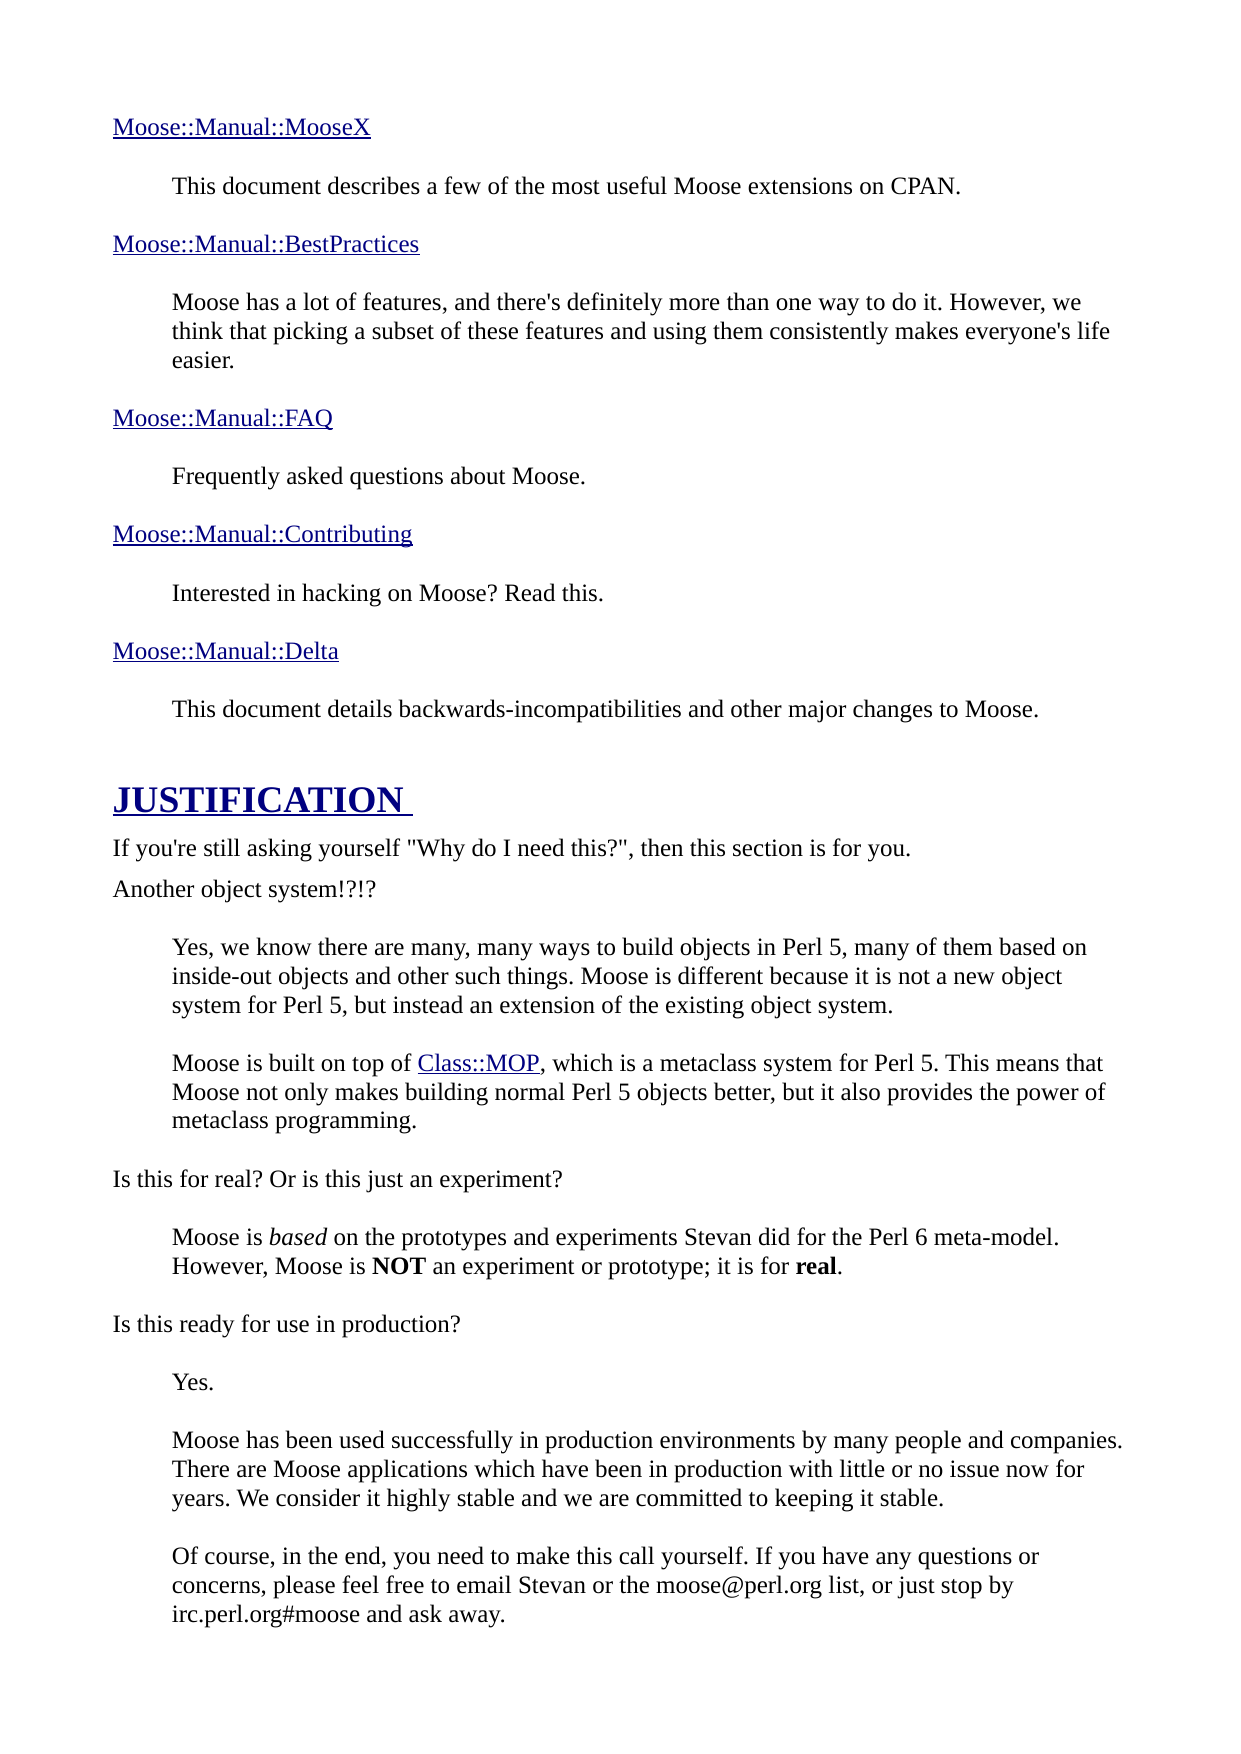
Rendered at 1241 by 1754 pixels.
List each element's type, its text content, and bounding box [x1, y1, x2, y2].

list This document describes a few of the most useful Moose extensions on CPAN. [172, 171, 1128, 199]
subtitle Moose::Manual::Delta [112, 636, 1128, 664]
subtitle Moose::Manual::BestPractices [112, 229, 1128, 258]
list Moose has been used successfully in production environments by many people and companies. There are Moose applications which have been in production with little or no issue now for years. We consider it highly stable and we are committed to keeping it stable. [172, 1426, 1128, 1512]
subtitle JUSTIFICATION [112, 777, 1128, 820]
list Yes. [172, 1367, 1128, 1396]
list This document details backwards-incompatibilities and other major changes to Moose. [172, 694, 1128, 723]
list Yes, we know there are many, many ways to build objects in Perl 5, many of them based on inside-out objects and other such things. Moose is different because it is not a new object system for Perl 5, but instead an extension of the existing object system. [172, 932, 1128, 1019]
list Of course, in the end, you need to make this call yourself. If you have any questions or concerns, please feel free to email Stevan or the moose@perl.org list, or just stop by irc.perl.org#moose and ask away. [172, 1541, 1128, 1627]
text If you're still asking yourself "Why do I need this?", then this section is for you. [112, 833, 1128, 862]
list Moose is built on top of Class::MOP, which is a metaclass system for Perl 5. This means that Moose not only makes building normal Perl 5 objects better, but it also provides the power of metaclass programming. [172, 1048, 1128, 1134]
subtitle Another object system!?!? [112, 874, 1128, 903]
subtitle Moose::Manual::FAQ [112, 403, 1128, 432]
subtitle Moose::Manual::Contributing [112, 519, 1128, 548]
subtitle Moose::Manual::MooseX [112, 112, 1128, 141]
list Frequently asked questions about Moose. [172, 461, 1128, 490]
list Interested in hacking on Moose? Read this. [172, 578, 1128, 606]
subtitle Is this ready for use in production? [112, 1309, 1128, 1338]
subtitle Is this for real? Or is this just an experiment? [112, 1164, 1128, 1193]
list Moose is based on the prototypes and experiments Stevan did for the Perl 6 meta-model. However, Moose is NOT an experiment or prototype; it is for real. [172, 1222, 1128, 1279]
list Moose has a lot of features, and there's definitely more than one way to do it. However, we think that picking a subset of these features and using them consistently makes everyone's life easier. [172, 287, 1128, 373]
